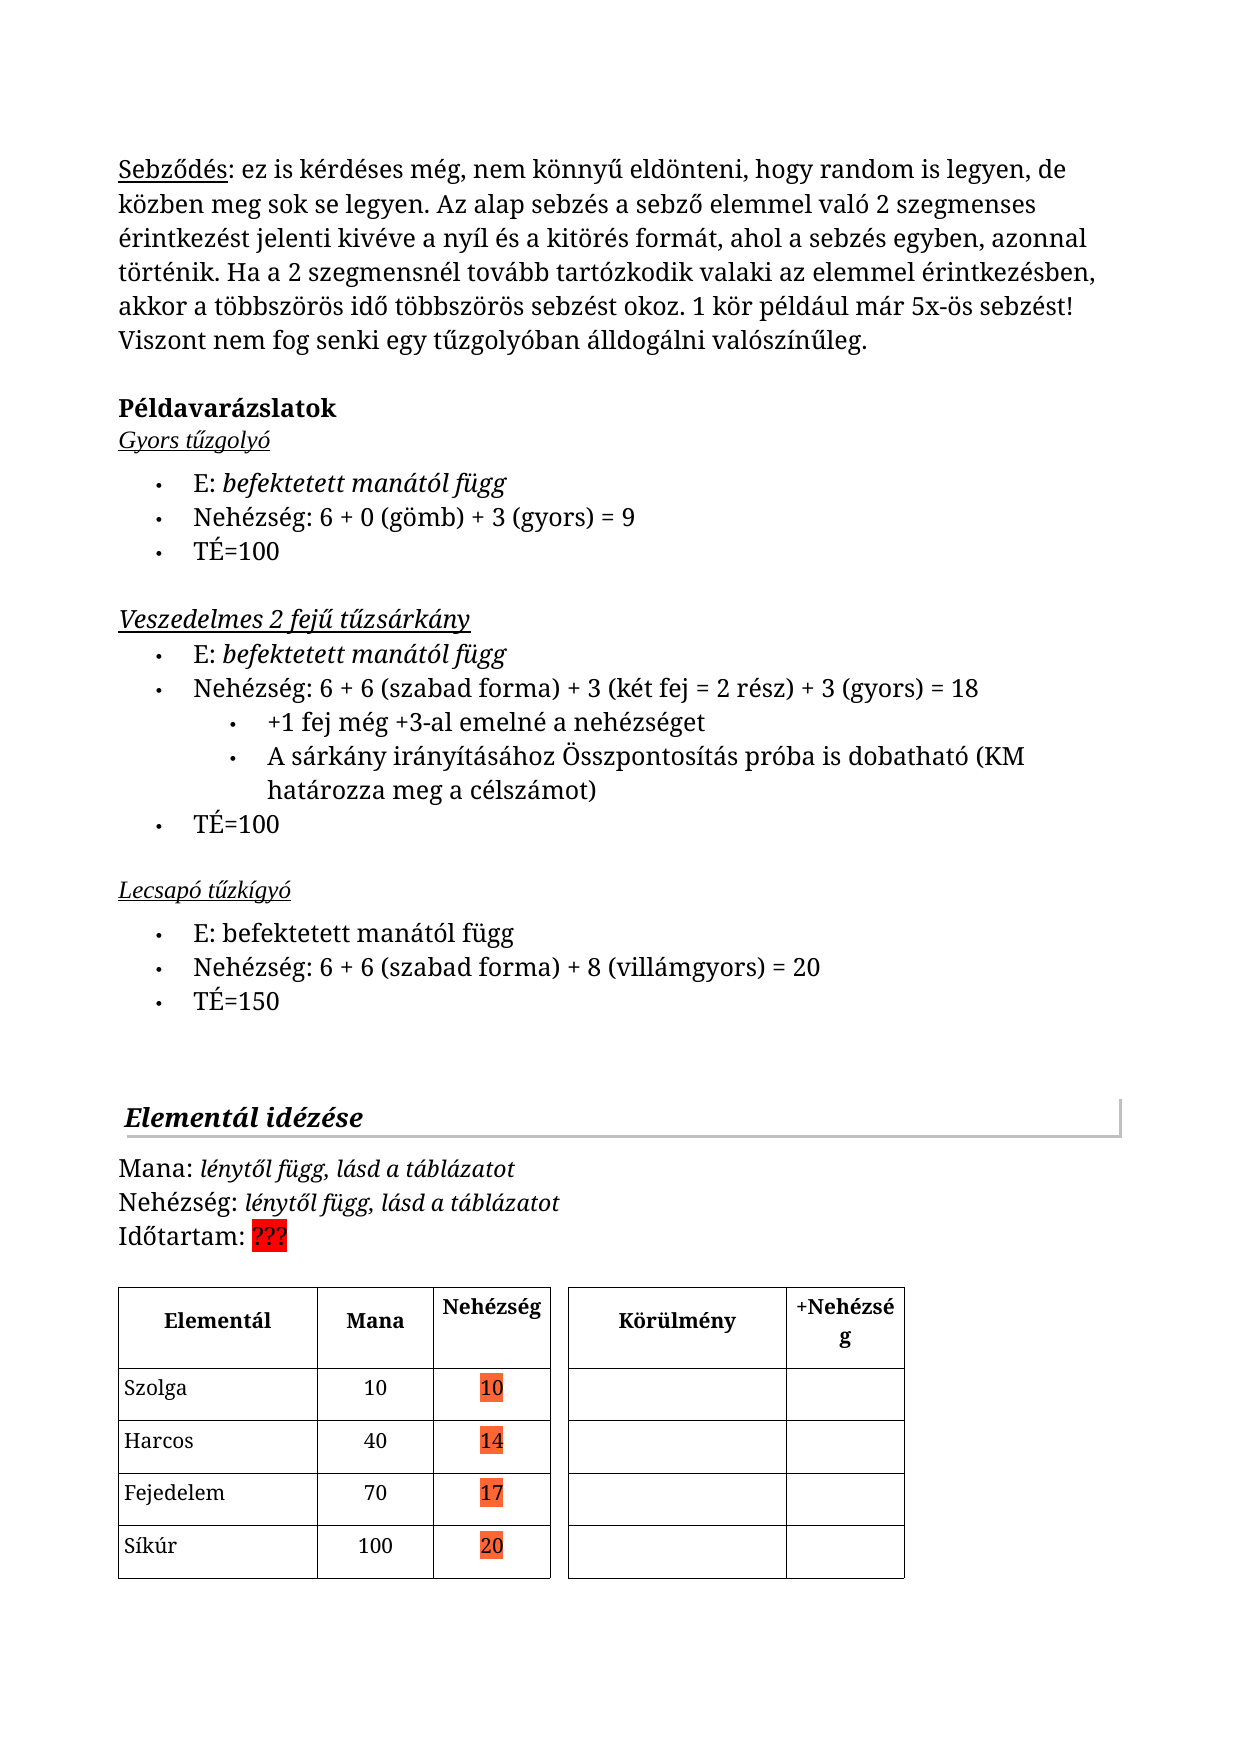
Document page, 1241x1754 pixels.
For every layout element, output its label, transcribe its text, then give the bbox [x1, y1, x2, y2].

table_cell Harcos [119, 1421, 317, 1472]
table_cell [905, 1473, 1023, 1525]
table_cell [787, 1474, 904, 1525]
table_cell 70 [318, 1474, 433, 1525]
table_header Mana [318, 1288, 433, 1367]
text Nehézség: lénytől függ, lásd a táblázatot [118, 1184, 1122, 1218]
table_cell Szolga [119, 1369, 317, 1420]
table_cell [787, 1421, 904, 1472]
table_cell [787, 1369, 904, 1420]
list TÉ=100 [156, 534, 1122, 568]
text Veszedelmes 2 fejű tűzsárkány [118, 602, 1122, 636]
table_cell 14 [434, 1421, 550, 1472]
text Mana: lénytől függ, lásd a táblázatot [118, 1150, 1122, 1184]
list +1 fej még +3-al emelné a nehézséget [229, 704, 1122, 738]
table_header Nehézség [434, 1288, 550, 1367]
table_cell 17 [434, 1474, 550, 1525]
table_header Körülmény [569, 1288, 786, 1367]
table_cell [787, 1526, 904, 1577]
table_cell [905, 1525, 1023, 1577]
table_header Elementál [119, 1288, 317, 1367]
list TÉ=150 [156, 984, 1122, 1018]
text Sebződés: ez is kérdéses még, nem könnyű eldönteni, hogy random is legyen, de közben meg sok se legyen. Az alap sebzés a sebző elemmel való 2 szegmenses érintkezést jelenti kivéve a nyíl és a kitörés formát, ahol a sebzés egyben, azonnal történik. Ha a 2 szegmensnél tovább tartózkodik valaki az elemmel érintkezésben, akkor a többszörös idő többszörös sebzést okoz. 1 kör például már 5x-ös sebzést! Viszont nem fog senki egy tűzgolyóban álldogálni valószínűleg. [118, 152, 1122, 357]
table_cell Fejedelem [119, 1474, 317, 1525]
table_cell 10 [318, 1369, 433, 1420]
list E: befektetett manától függ [156, 916, 1122, 950]
subtitle Elementál idézése [124, 1099, 1119, 1135]
table_cell [569, 1474, 786, 1525]
list Nehézség: 6 + 6 (szabad forma) + 8 (villámgyors) = 20 [156, 950, 1122, 984]
text Gyors tűzgolyó [118, 425, 1122, 453]
list Nehézség: 6 + 6 (szabad forma) + 3 (két fej = 2 rész) + 3 (gyors) = 18 [156, 670, 1122, 704]
table_header [905, 1287, 1023, 1367]
table_cell 10 [434, 1369, 550, 1420]
list TÉ=100 [156, 807, 1122, 841]
table_cell [551, 1420, 568, 1472]
table_cell [569, 1369, 786, 1420]
list A sárkány irányításához Összpontosítás próba is dobatható (KM határozza meg a célszámot) [229, 738, 1122, 807]
table_cell [551, 1368, 568, 1420]
text Időtartam: ??? [118, 1218, 1122, 1252]
table_header [551, 1287, 568, 1367]
text Példavarázslatok [118, 391, 1122, 425]
table_cell 40 [318, 1421, 433, 1472]
table_cell [551, 1473, 568, 1525]
table_cell [569, 1421, 786, 1472]
table_cell [569, 1526, 786, 1577]
list E: befektetett manától függ [156, 466, 1122, 500]
table_cell [905, 1420, 1023, 1472]
table_cell 20 [434, 1526, 550, 1577]
table_cell 100 [318, 1526, 433, 1577]
table_cell Síkúr [119, 1526, 317, 1577]
list Nehézség: 6 + 0 (gömb) + 3 (gyors) = 9 [156, 500, 1122, 534]
table_header +Nehézség [787, 1288, 904, 1367]
table_cell [905, 1368, 1023, 1420]
table_cell [551, 1525, 568, 1577]
list E: befektetett manától függ [156, 636, 1122, 670]
text Lecsapó tűzkígyó [118, 875, 1122, 903]
